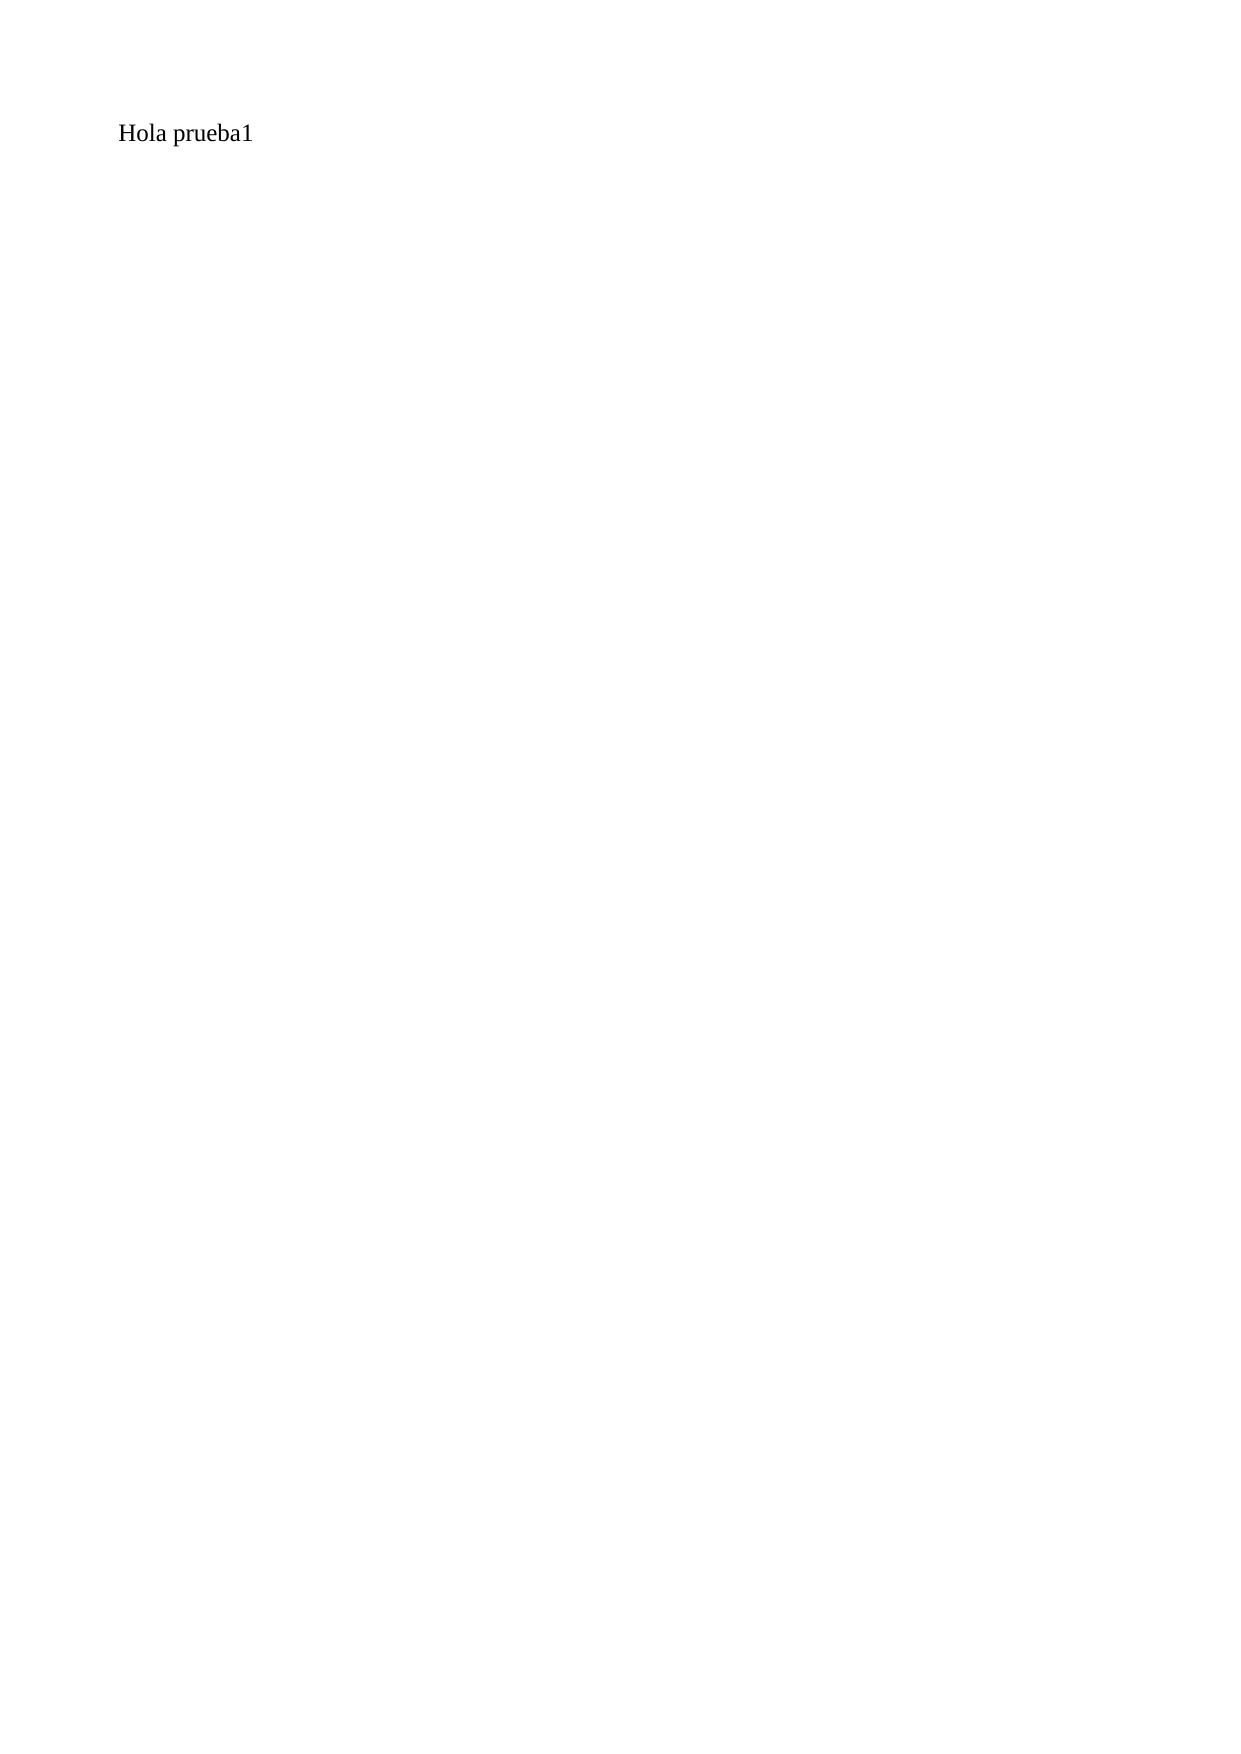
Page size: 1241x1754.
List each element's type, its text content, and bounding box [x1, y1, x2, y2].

text Hola prueba1 [118, 118, 1122, 147]
